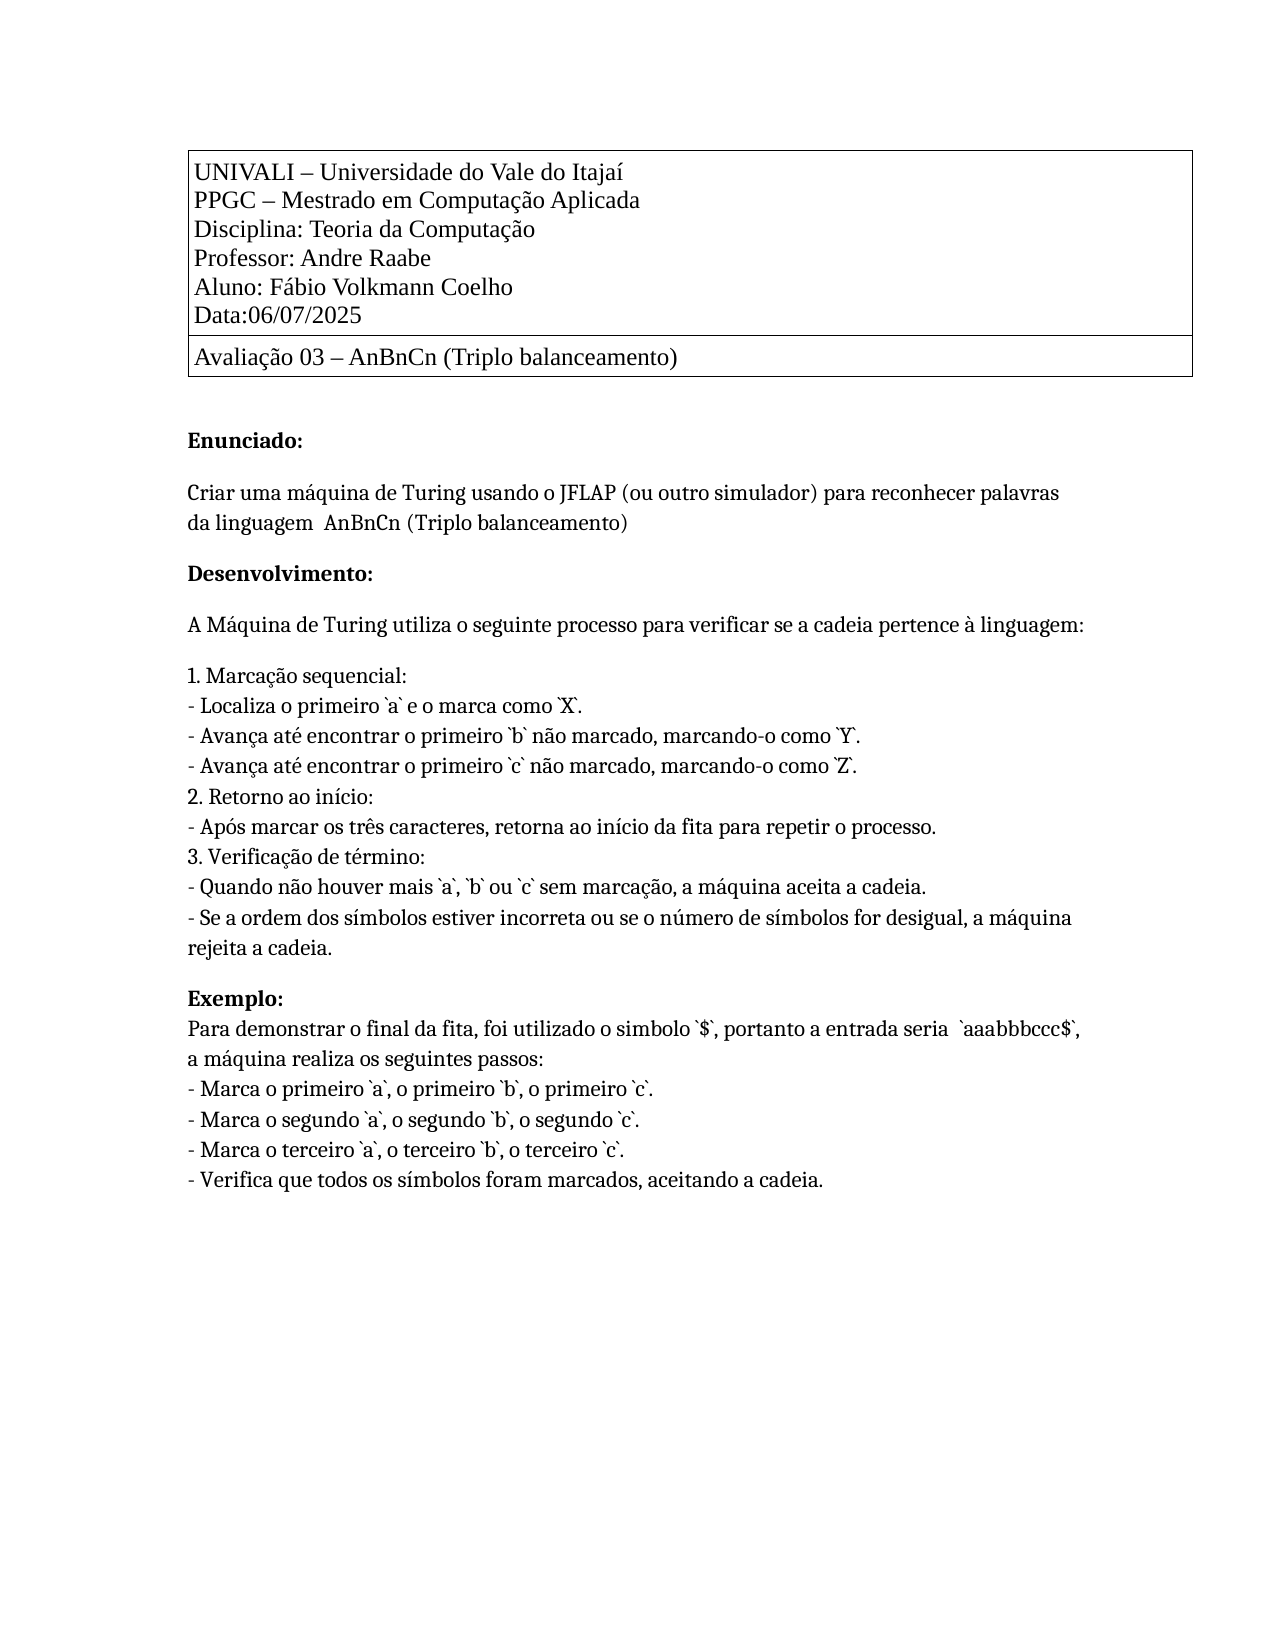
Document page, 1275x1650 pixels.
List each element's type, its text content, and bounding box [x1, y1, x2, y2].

text 1. Marcação sequencial: - Localiza o primeiro `a` e o marca como `X`. - Avança até encontrar o primeiro `b` não marcado, marcando-o como `Y`. - Avança até encontrar o primeiro `c` não marcado, marcando-o como `Z`. 2. Retorno ao início: - Após marcar os três caracteres, retorna ao início da fita para repetir o processo. 3. Verificação de término: - Quando não houver mais `a`, `b` ou `c` sem marcação, a máquina aceita a cadeia. - Se a ordem dos símbolos estiver incorreta ou se o número de símbolos for desigual, a máquina rejeita a cadeia. [187, 663, 1087, 961]
text Enunciado: [187, 428, 1087, 455]
text Exemplo: Para demonstrar o final da fita, foi utilizado o simbolo `$`, portanto a entrada seria `aaabbbccc$`, a máquina realiza os seguintes passos: - Marca o primeiro `a`, o primeiro `b`, o primeiro `c`. - Marca o segundo `a`, o segundo `b`, o segundo `c`. - Marca o terceiro `a`, o terceiro `b`, o terceiro `c`. - Verifica que todos os símbolos foram marcados, aceitando a cadeia. [187, 986, 1087, 1193]
text A Máquina de Turing utiliza o seguinte processo para verificar se a cadeia pertence à linguagem: [187, 612, 1087, 638]
text Criar uma máquina de Turing usando o JFLAP (ou outro simulador) para reconhecer palavras da linguagem AnBnCn (Triplo balanceamento) [187, 479, 1087, 536]
text Desenvolvimento: [187, 561, 1087, 587]
table_header UNIVALI – Universidade do Vale do Itajaí PPGC – Mestrado em Computação Aplicada Disciplina: Teoria da Computação Professor: Andre Raabe Aluno: Fábio Volkmann Coelho Data:06/07/2025 [189, 151, 1192, 335]
table_cell Avaliação 03 – AnBnCn (Triplo balanceamento) [189, 336, 1192, 376]
